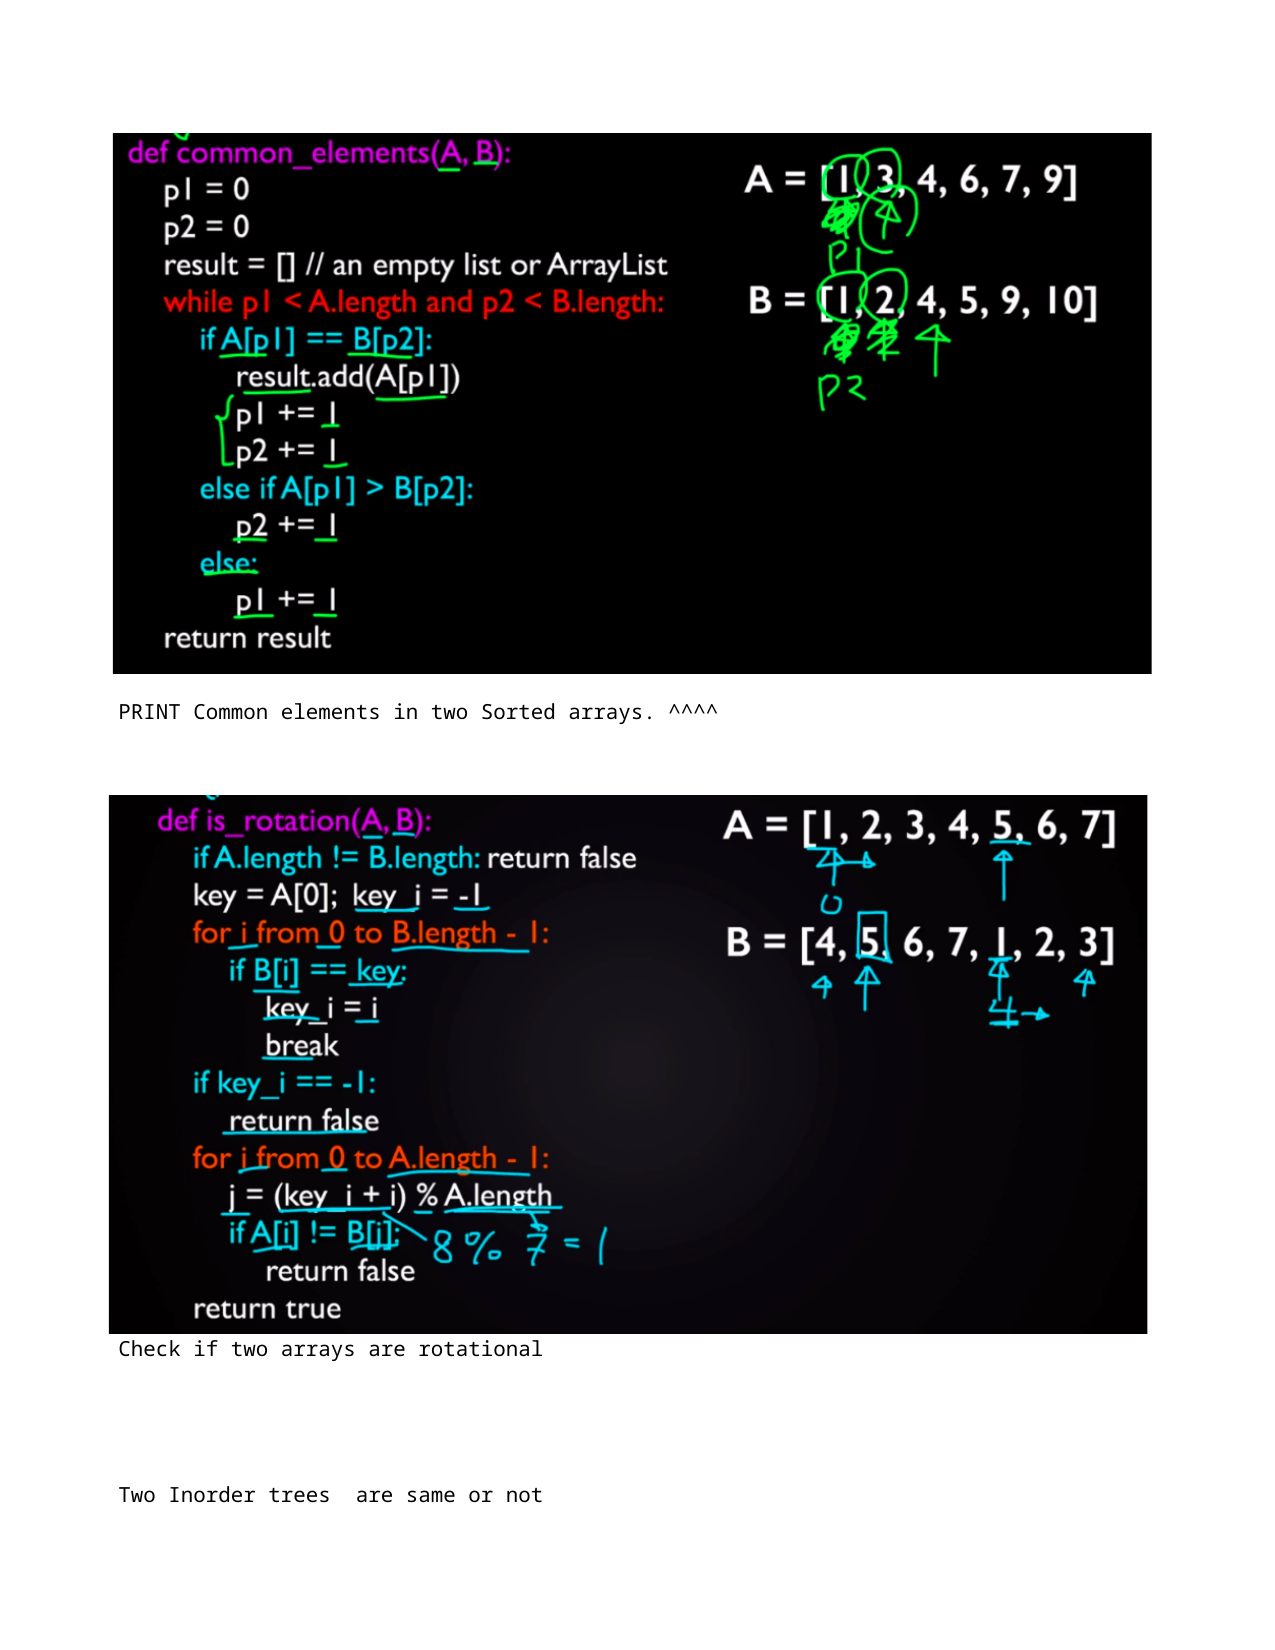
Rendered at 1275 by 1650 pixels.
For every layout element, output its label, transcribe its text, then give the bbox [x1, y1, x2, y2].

text PRINT Common elements in two Sorted arrays. ^^^^ [118, 697, 1157, 726]
text Two Inorder trees are same or not [118, 1481, 1157, 1509]
text Check if two arrays are rotational [118, 773, 1157, 1362]
picture [108, 795, 1148, 1334]
picture [112, 133, 1152, 674]
